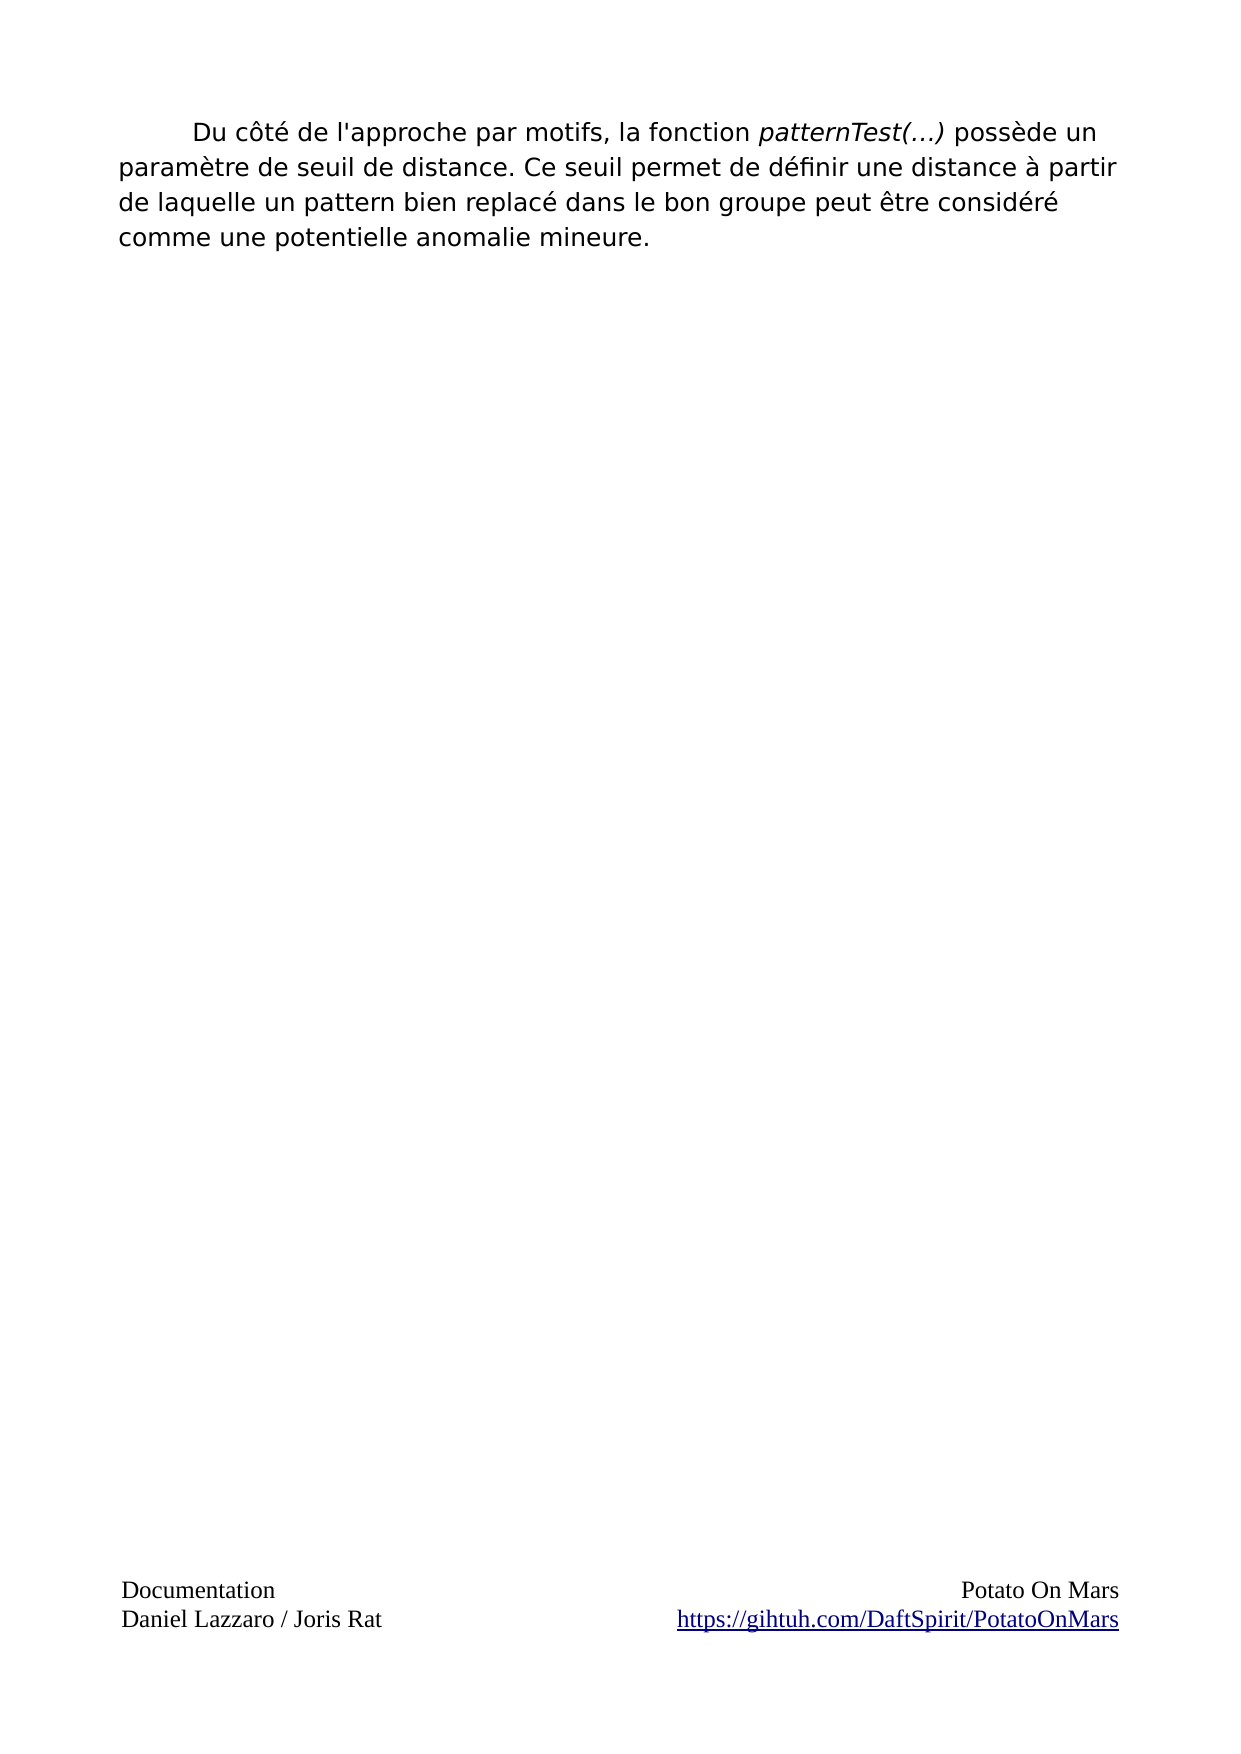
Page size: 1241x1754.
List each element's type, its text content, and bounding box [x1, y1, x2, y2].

text Du côté de l'approche par motifs, la fonction patternTest(…) possède un paramètre de seuil de distance. Ce seuil permet de définir une distance à partir de laquelle un pattern bien replacé dans le bon groupe peut être considéré comme une potentielle anomalie mineure. [118, 118, 1122, 252]
